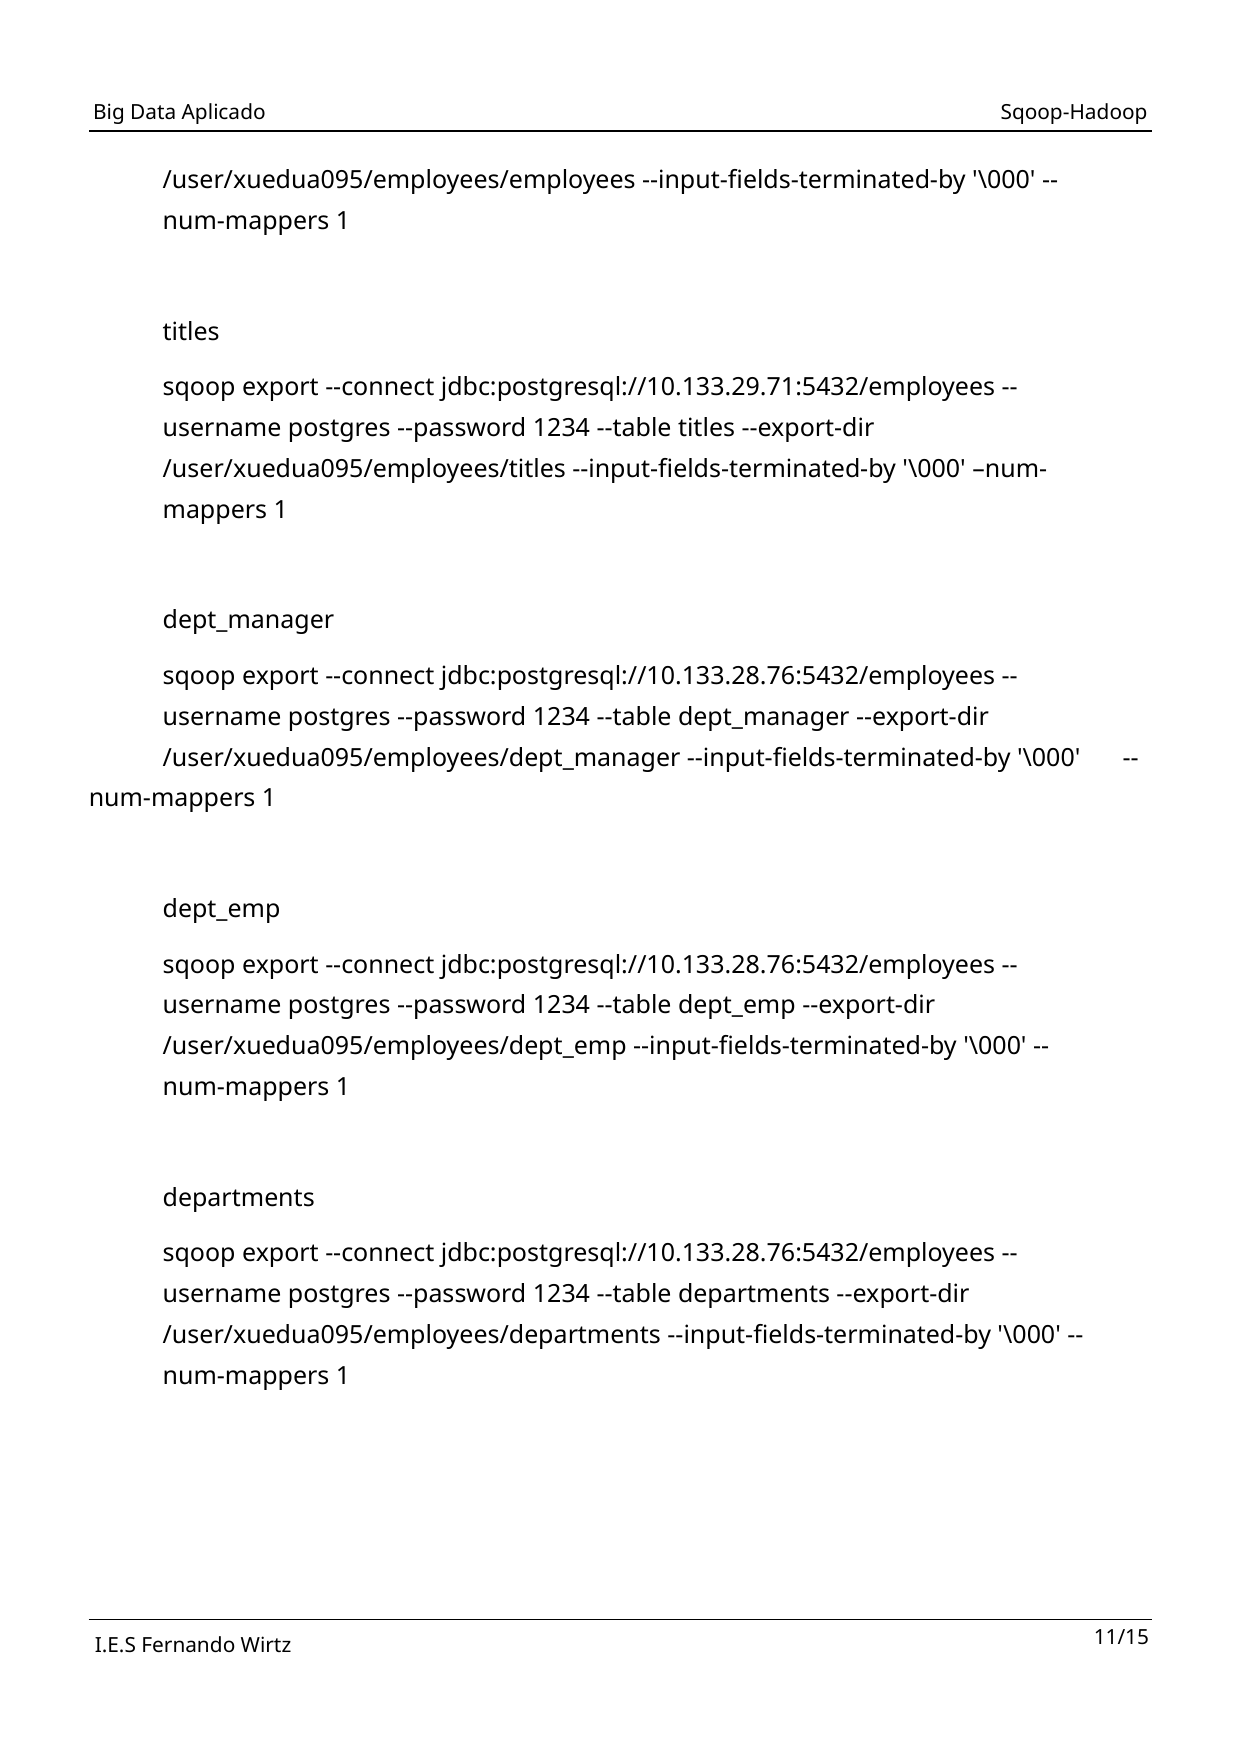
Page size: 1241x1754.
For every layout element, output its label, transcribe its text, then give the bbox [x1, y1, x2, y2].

text sqoop export --connect jdbc:postgresql://10.133.28.76:5432/employees -- username postgres --password 1234 --table dept_emp --export-dir /user/xuedua095/employees/dept_emp --input-fields-terminated-by '\000' -- num-mappers 1 [88, 946, 1152, 1103]
text dept_manager [88, 602, 1152, 636]
text dept_emp [88, 891, 1152, 925]
text titles [88, 313, 1152, 347]
text /user/xuedua095/employees/employees --input-fields-terminated-by '\000' -- num-mappers 1 [88, 162, 1152, 237]
text sqoop export --connect jdbc:postgresql://10.133.28.76:5432/employees -- username postgres --password 1234 --table departments --export-dir /user/xuedua095/employees/departments --input-fields-terminated-by '\000' -- num-mappers 1 [88, 1235, 1152, 1392]
text sqoop export --connect jdbc:postgresql://10.133.29.71:5432/employees -- username postgres --password 1234 --table titles --export-dir /user/xuedua095/employees/titles --input-fields-terminated-by '\000' –num- mappers 1 [88, 369, 1152, 525]
text sqoop export --connect jdbc:postgresql://10.133.28.76:5432/employees -- username postgres --password 1234 --table dept_manager --export-dir /user/xuedua095/employees/dept_manager --input-fields-terminated-by '\000' --num-mappers 1 [88, 657, 1152, 814]
text departments [88, 1179, 1152, 1214]
